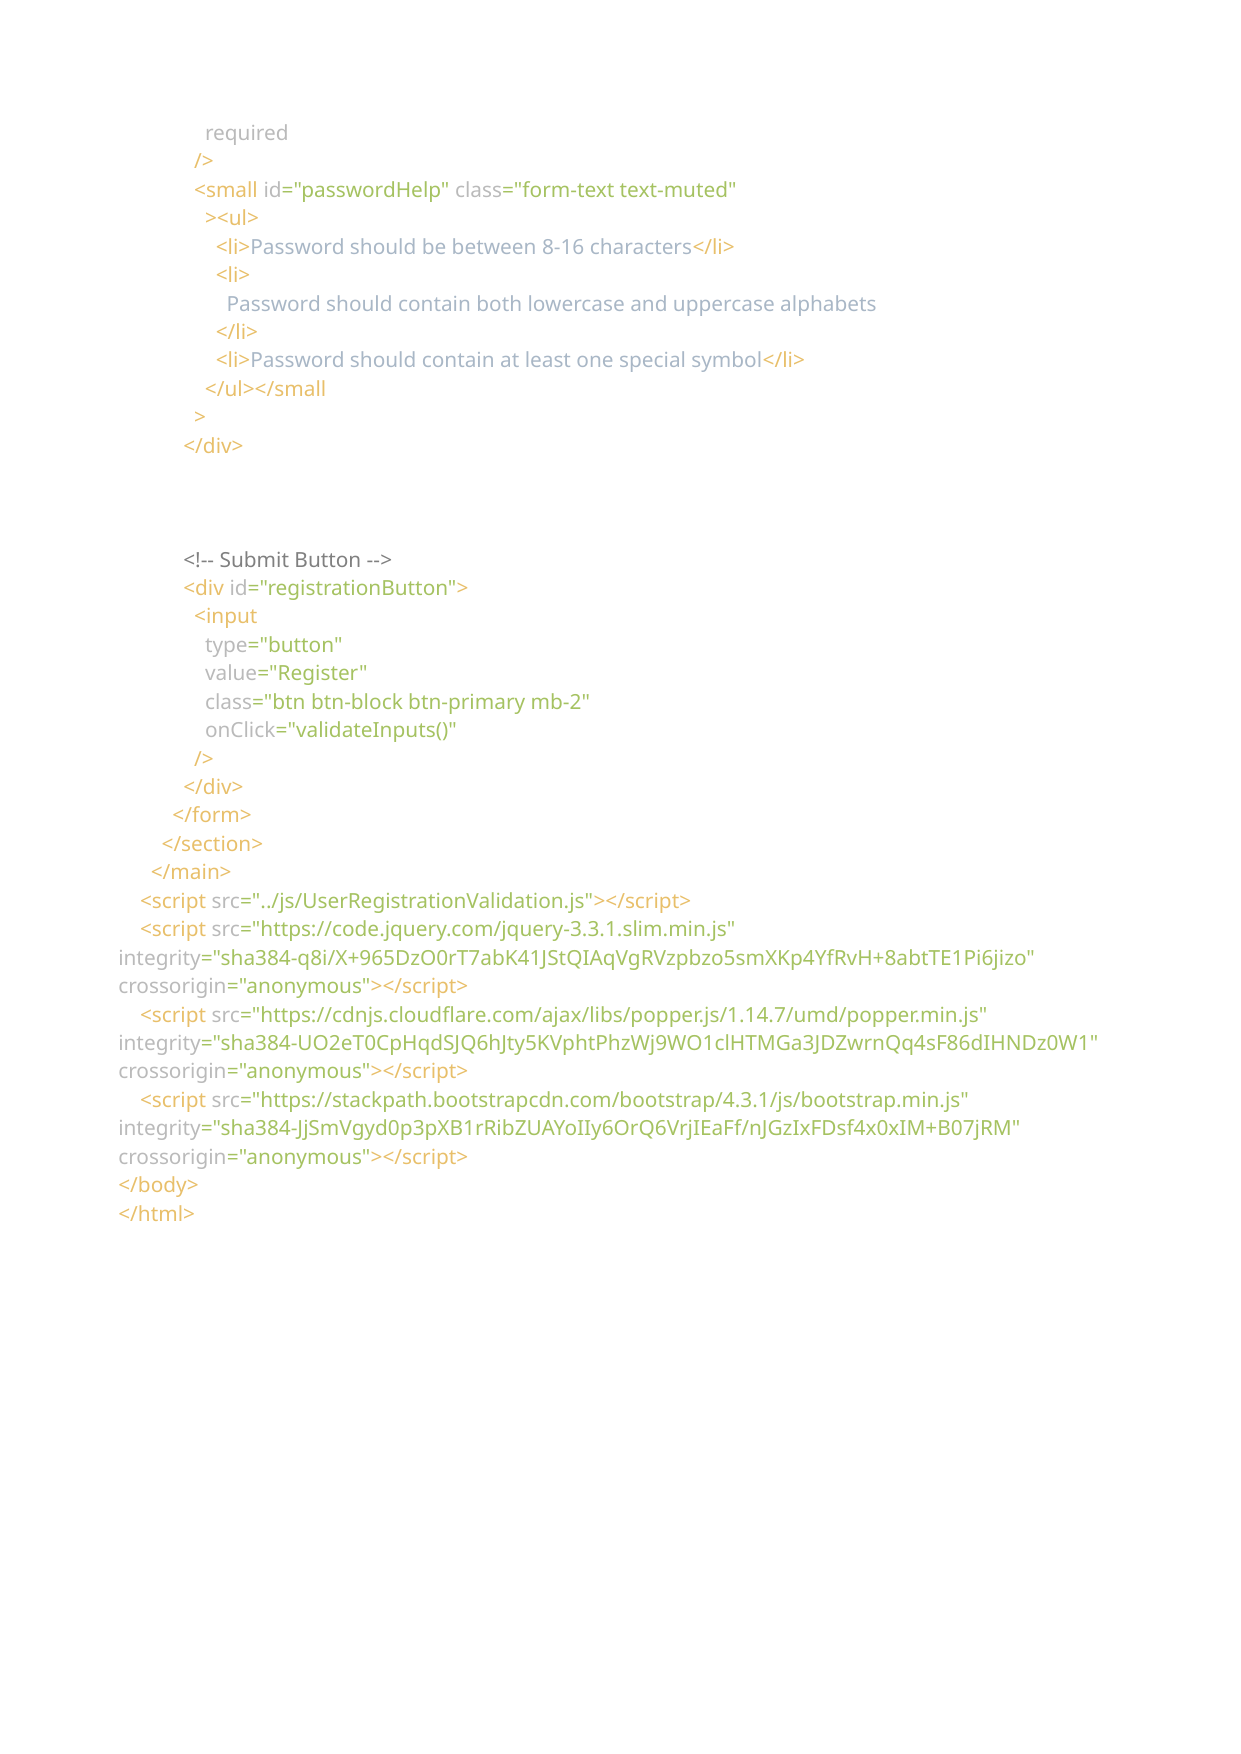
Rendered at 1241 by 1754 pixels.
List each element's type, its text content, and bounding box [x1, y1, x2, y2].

text required /> <small id="passwordHelp" class="form-text text-muted" ><ul> <li>Password should be between 8-16 characters</li> <li> Password should contain both lowercase and uppercase alphabets </li> <li>Password should contain at least one special symbol</li> </ul></small > </div> <!-- Submit Button --> <div id="registrationButton"> <input type="button" value="Register" class="btn btn-block btn-primary mb-2" onClick="validateInputs()" /> </div> </form> </section> </main> <script src="../js/UserRegistrationValidation.js"></script> <script src="https://code.jquery.com/jquery-3.3.1.slim.min.js" integrity="sha384-q8i/X+965DzO0rT7abK41JStQIAqVgRVzpbzo5smXKp4YfRvH+8abtTE1Pi6jizo" crossorigin="anonymous"></script> <script src="https://cdnjs.cloudflare.com/ajax/libs/popper.js/1.14.7/umd/popper.min.js" integrity="sha384-UO2eT0CpHqdSJQ6hJty5KVphtPhzWj9WO1clHTMGa3JDZwrnQq4sF86dIHNDz0W1" crossorigin="anonymous"></script> <script src="https://stackpath.bootstrapcdn.com/bootstrap/4.3.1/js/bootstrap.min.js" integrity="sha384-JjSmVgyd0p3pXB1rRibZUAYoIIy6OrQ6VrjIEaFf/nJGzIxFDsf4x0xIM+B07jRM" crossorigin="anonymous"></script> </body> </html> [118, 118, 1122, 1227]
